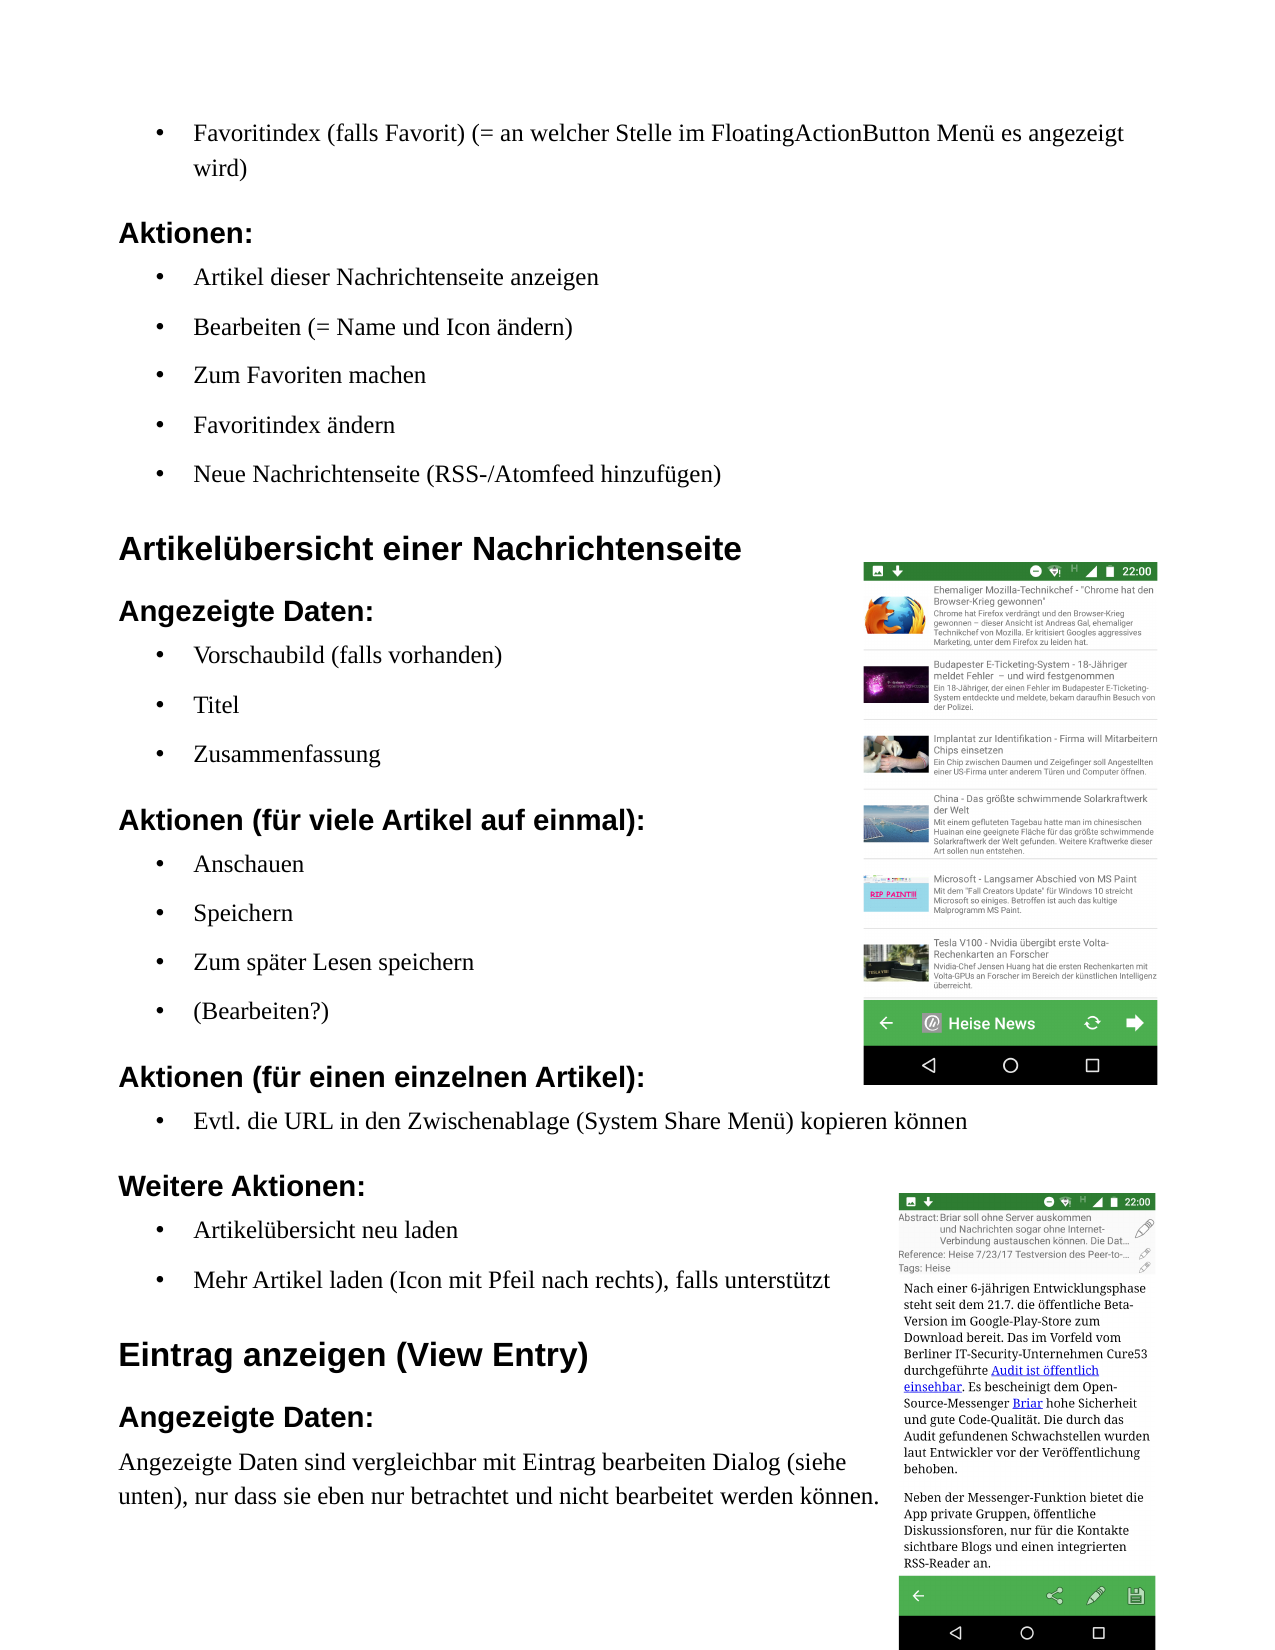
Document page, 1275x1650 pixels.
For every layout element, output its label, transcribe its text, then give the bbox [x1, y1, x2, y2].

list Favoritindex (falls Favorit) (= an welcher Stelle im FloatingActionButton Menü es angezeigt wird) [156, 118, 1157, 181]
subtitle Artikelübersicht einer Nachrichtenseite [118, 529, 1157, 567]
list Titel [156, 690, 863, 718]
list Artikel dieser Nachrichtenseite anzeigen [156, 262, 1157, 291]
list Zum Favoriten machen [156, 361, 1157, 389]
picture [898, 1193, 1156, 1650]
list Mehr Artikel laden (Icon mit Pfeil nach rechts), falls unterstützt [156, 1265, 898, 1293]
picture [863, 562, 1158, 1085]
list Zusammenfassung [156, 739, 863, 767]
list Vorschaubild (falls vorhanden) [156, 641, 863, 669]
list Bearbeiten (= Name und Icon ändern) [156, 312, 1157, 340]
list (Bearbeiten?) [156, 996, 863, 1024]
subtitle Angezeigte Daten: [118, 594, 863, 628]
list Neue Nachrichtenseite (RSS-/Atomfeed hinzufügen) [156, 459, 1157, 487]
subtitle Eintrag anzeigen (View Entry) [118, 1334, 898, 1373]
subtitle Weitere Aktionen: [118, 1169, 1157, 1203]
subtitle Aktionen: [118, 216, 1157, 250]
list Zum später Lesen speichern [156, 947, 863, 976]
subtitle Aktionen (für viele Artikel auf einmal): [118, 802, 863, 836]
text Angezeigte Daten sind vergleichbar mit Eintrag bearbeiten Dialog (siehe unten), nur dass sie eben nur betrachtet und nicht bearbeitet werden können. [118, 1447, 898, 1510]
list Anschauen [156, 849, 863, 877]
list Artikelübersicht neu laden [156, 1216, 898, 1244]
subtitle Angezeigte Daten: [118, 1400, 898, 1434]
list Evtl. die URL in den Zwischenablage (System Share Menü) kopieren können [156, 1106, 1157, 1134]
list Favoritindex ändern [156, 410, 1157, 438]
subtitle Aktionen (für einen einzelnen Artikel): [118, 1059, 1157, 1093]
list Speichern [156, 898, 863, 926]
